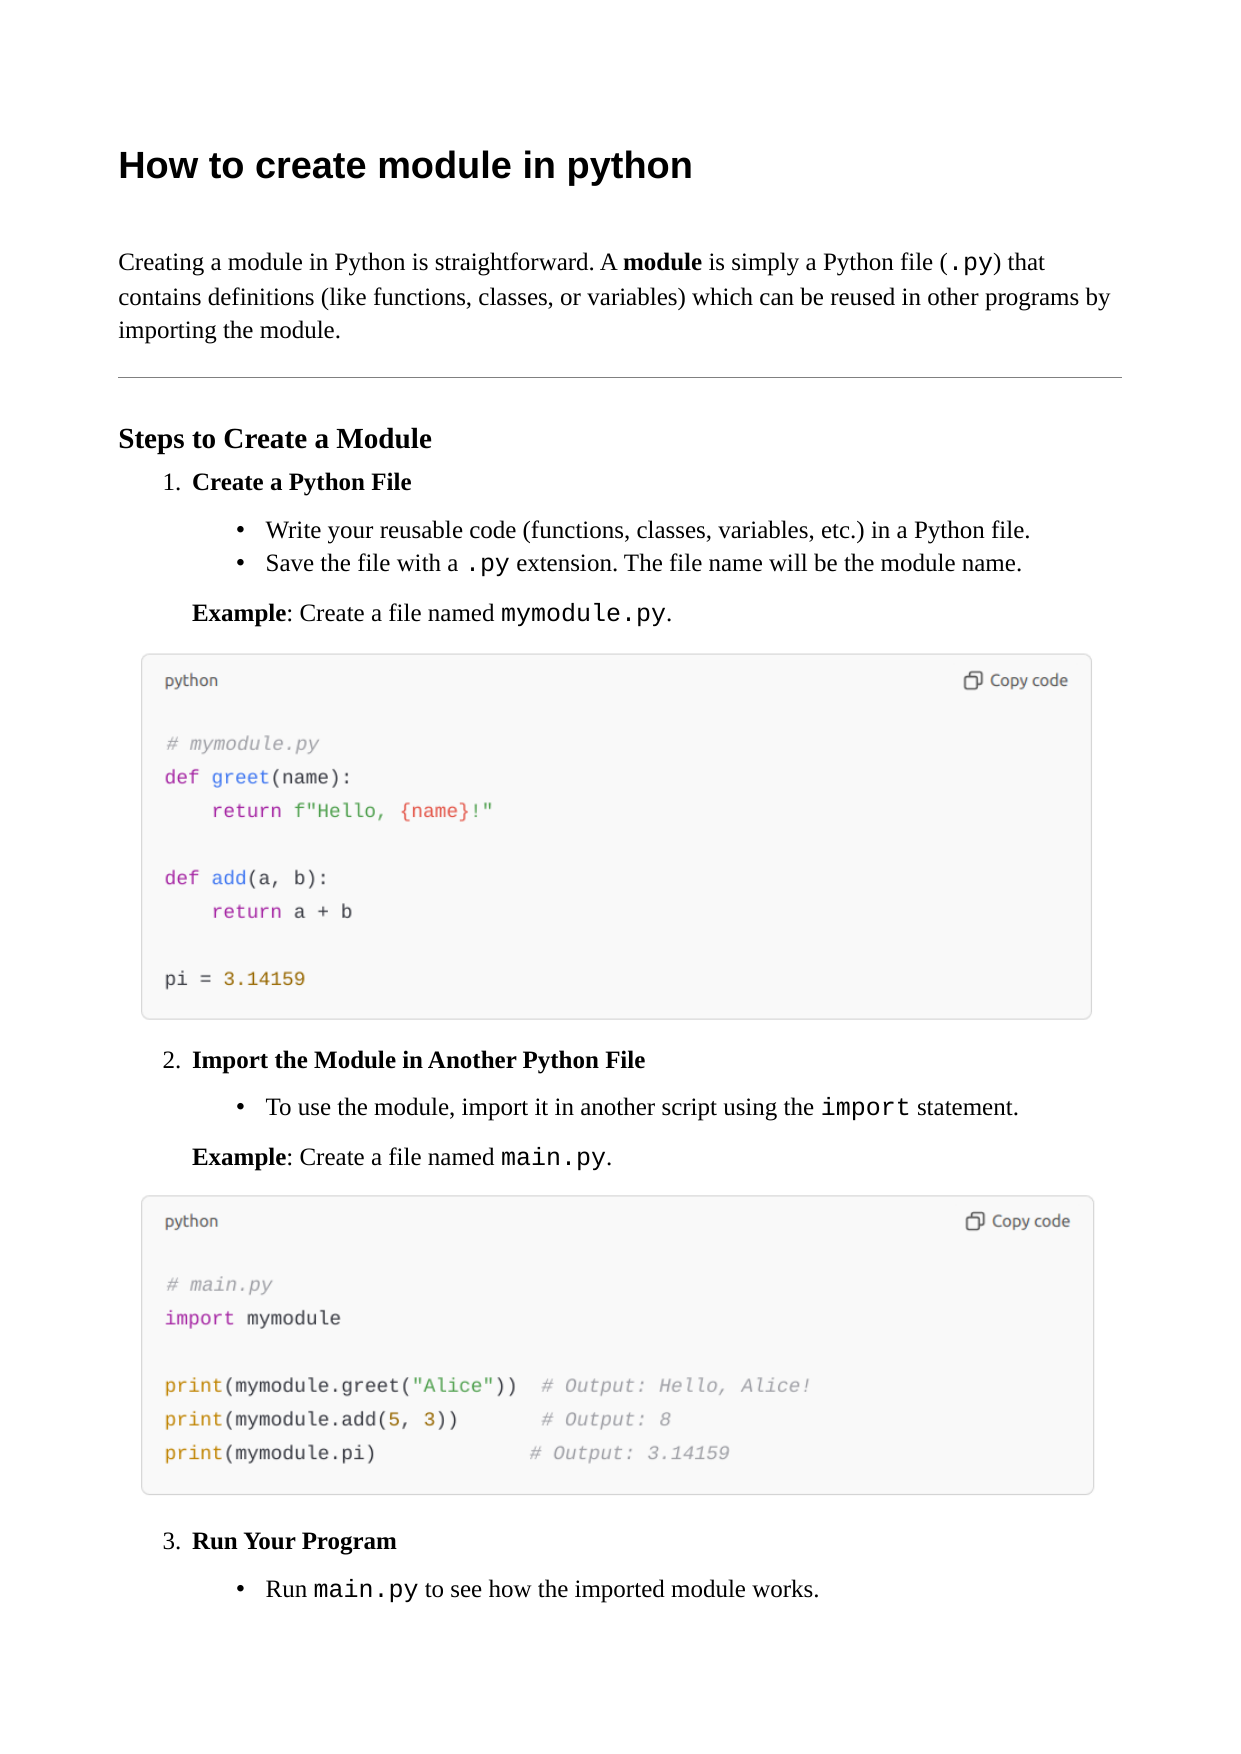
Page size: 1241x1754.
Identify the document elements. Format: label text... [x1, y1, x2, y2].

subtitle How to create module in python [118, 143, 1122, 187]
picture [140, 1192, 1100, 1503]
text Creating a module in Python is straightforward. A module is simply a Python file (.py) that contains definitions (like functions, classes, or variables) which can be reused in other programs by importing the module. [118, 247, 1122, 344]
list Import the Module in Another Python File [162, 1045, 1122, 1074]
list Create a Python File [162, 467, 1122, 496]
list To use the module, import it in another script using the import statement. [236, 1092, 1122, 1123]
list Save the file with a .py extension. The file name will be the module name. [236, 548, 1122, 579]
subtitle Steps to Create a Module [118, 421, 1122, 455]
picture [140, 648, 1100, 1022]
list Run Your Program [162, 1526, 1122, 1555]
list Write your reusable code (functions, classes, variables, etc.) in a Python file. [236, 515, 1122, 544]
list Run main.py to see how the imported module works. [236, 1574, 1122, 1605]
list Example: Create a file named main.py. [162, 1142, 1122, 1173]
list Example: Create a file named mymodule.py. [162, 598, 1122, 629]
